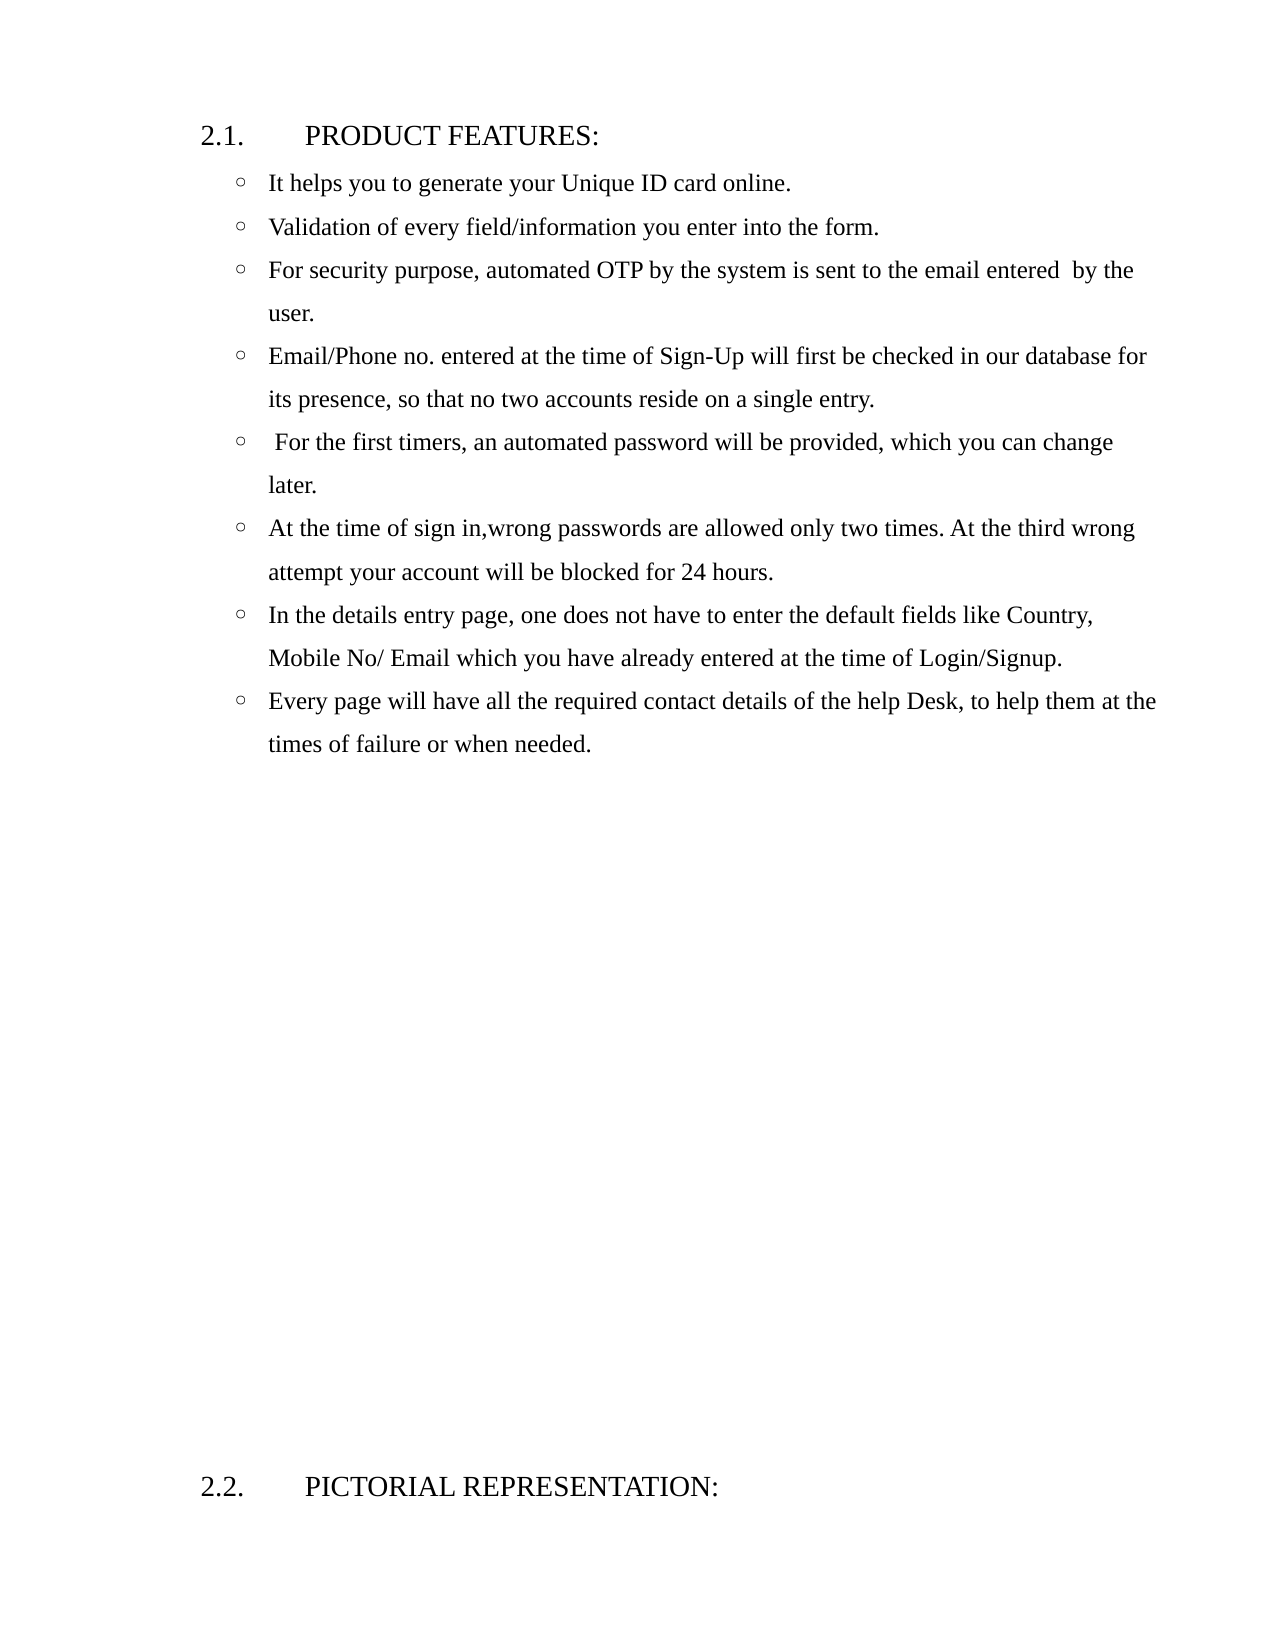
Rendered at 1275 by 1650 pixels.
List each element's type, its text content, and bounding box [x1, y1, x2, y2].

list It helps you to generate your Unique ID card online. [231, 168, 1157, 197]
list At the time of sign in,wrong passwords are allowed only two times. At the third wrong attempt your account will be blocked for 24 hours. [231, 513, 1157, 585]
list PICTORIAL REPRESENTATION: [193, 1469, 1157, 1503]
list For security purpose, automated OTP by the system is sent to the email entered by the user. [231, 255, 1157, 327]
list For the first timers, an automated password will be provided, which you can change later. [231, 427, 1157, 499]
list Every page will have all the required contact details of the help Desk, to help them at the times of failure or when needed. [231, 686, 1157, 758]
list In the details entry page, one does not have to enter the default fields like Country, Mobile No/ Email which you have already entered at the time of Login/Signup. [231, 600, 1157, 672]
list Validation of every field/information you enter into the form. [231, 212, 1157, 240]
list PRODUCT FEATURES: [193, 118, 1157, 152]
list Email/Phone no. entered at the time of Sign-Up will first be checked in our database for its presence, so that no two accounts reside on a single entry. [231, 341, 1157, 413]
